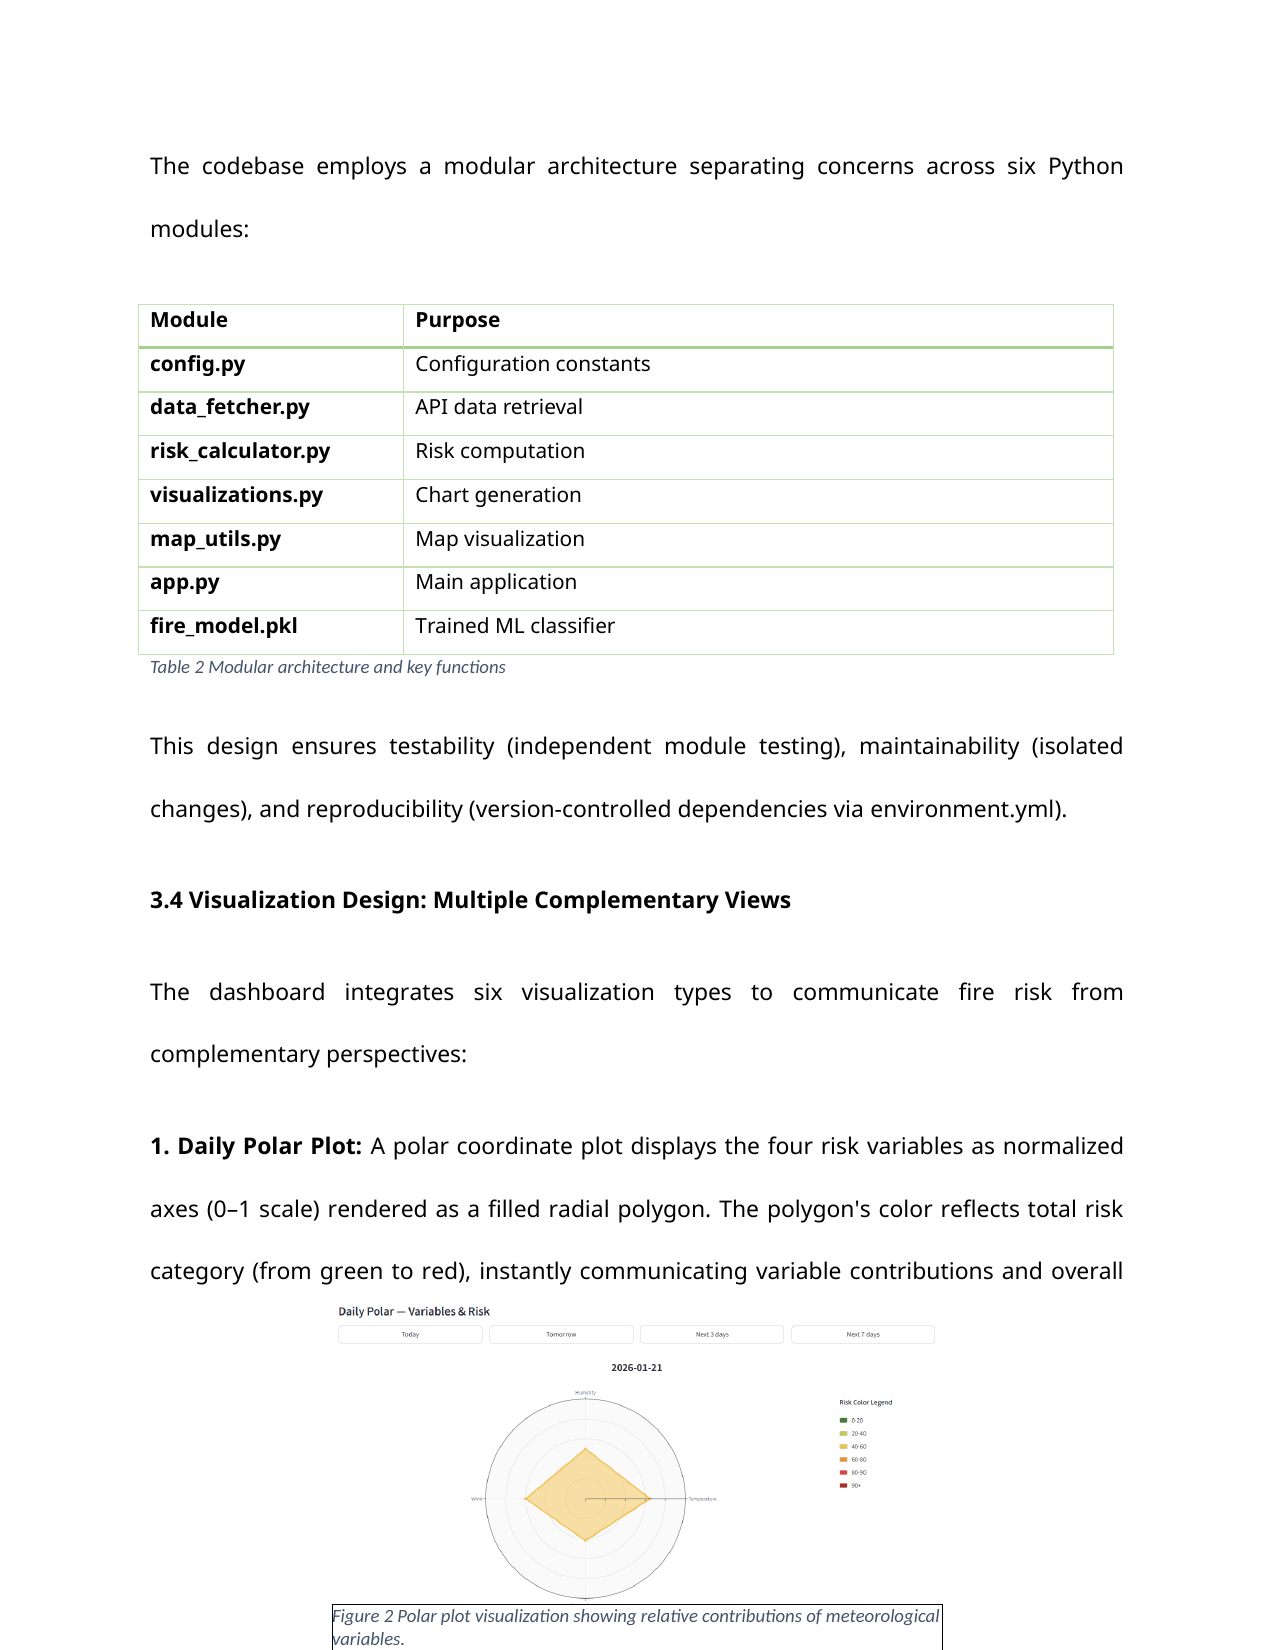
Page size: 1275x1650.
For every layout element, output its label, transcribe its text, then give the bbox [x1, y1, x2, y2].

text This design ensures testability (independent module testing), maintainability (isolated changes), and reproducibility (version-controlled dependencies via environment.yml). [150, 730, 1125, 824]
subtitle 3.4 Visualization Design: Multiple Complementary Views [150, 884, 1125, 915]
table_cell map_utils.py [139, 524, 403, 566]
text Table 2 Modular architecture and key functions [150, 655, 1125, 678]
table_cell Trained ML classifier [404, 611, 1113, 654]
table_cell Configuration constants [404, 349, 1113, 391]
text Figure 2 Polar plot visualization showing relative contributions of meteorological variables. [333, 1605, 942, 1650]
table_cell app.py [139, 568, 403, 610]
table_cell Risk computation [404, 436, 1113, 479]
table_cell data_fetcher.py [139, 393, 403, 435]
table_cell Chart generation [404, 480, 1113, 523]
table_cell API data retrieval [404, 393, 1113, 435]
table_header Purpose [404, 305, 1113, 346]
table_cell Main application [404, 568, 1113, 610]
table_cell visualizations.py [139, 480, 403, 523]
table_cell config.py [139, 349, 403, 391]
subtitle 1. Daily Polar Plot: A polar coordinate plot displays the four risk variables as normalized axes (0–1 scale) rendered as a filled radial polygon. The polygon's color reflects total risk category (from green to red), instantly communicating variable contributions and overall [150, 1130, 1125, 1286]
picture [331, 1302, 943, 1604]
table_header Module [139, 305, 403, 346]
text The codebase employs a modular architecture separating concerns across six Python modules: [150, 150, 1125, 244]
table_cell risk_calculator.py [139, 436, 403, 479]
table_cell Map visualization [404, 524, 1113, 566]
text The dashboard integrates six visualization types to communicate fire risk from complementary perspectives: [150, 976, 1125, 1069]
table_cell fire_model.pkl [139, 611, 403, 654]
